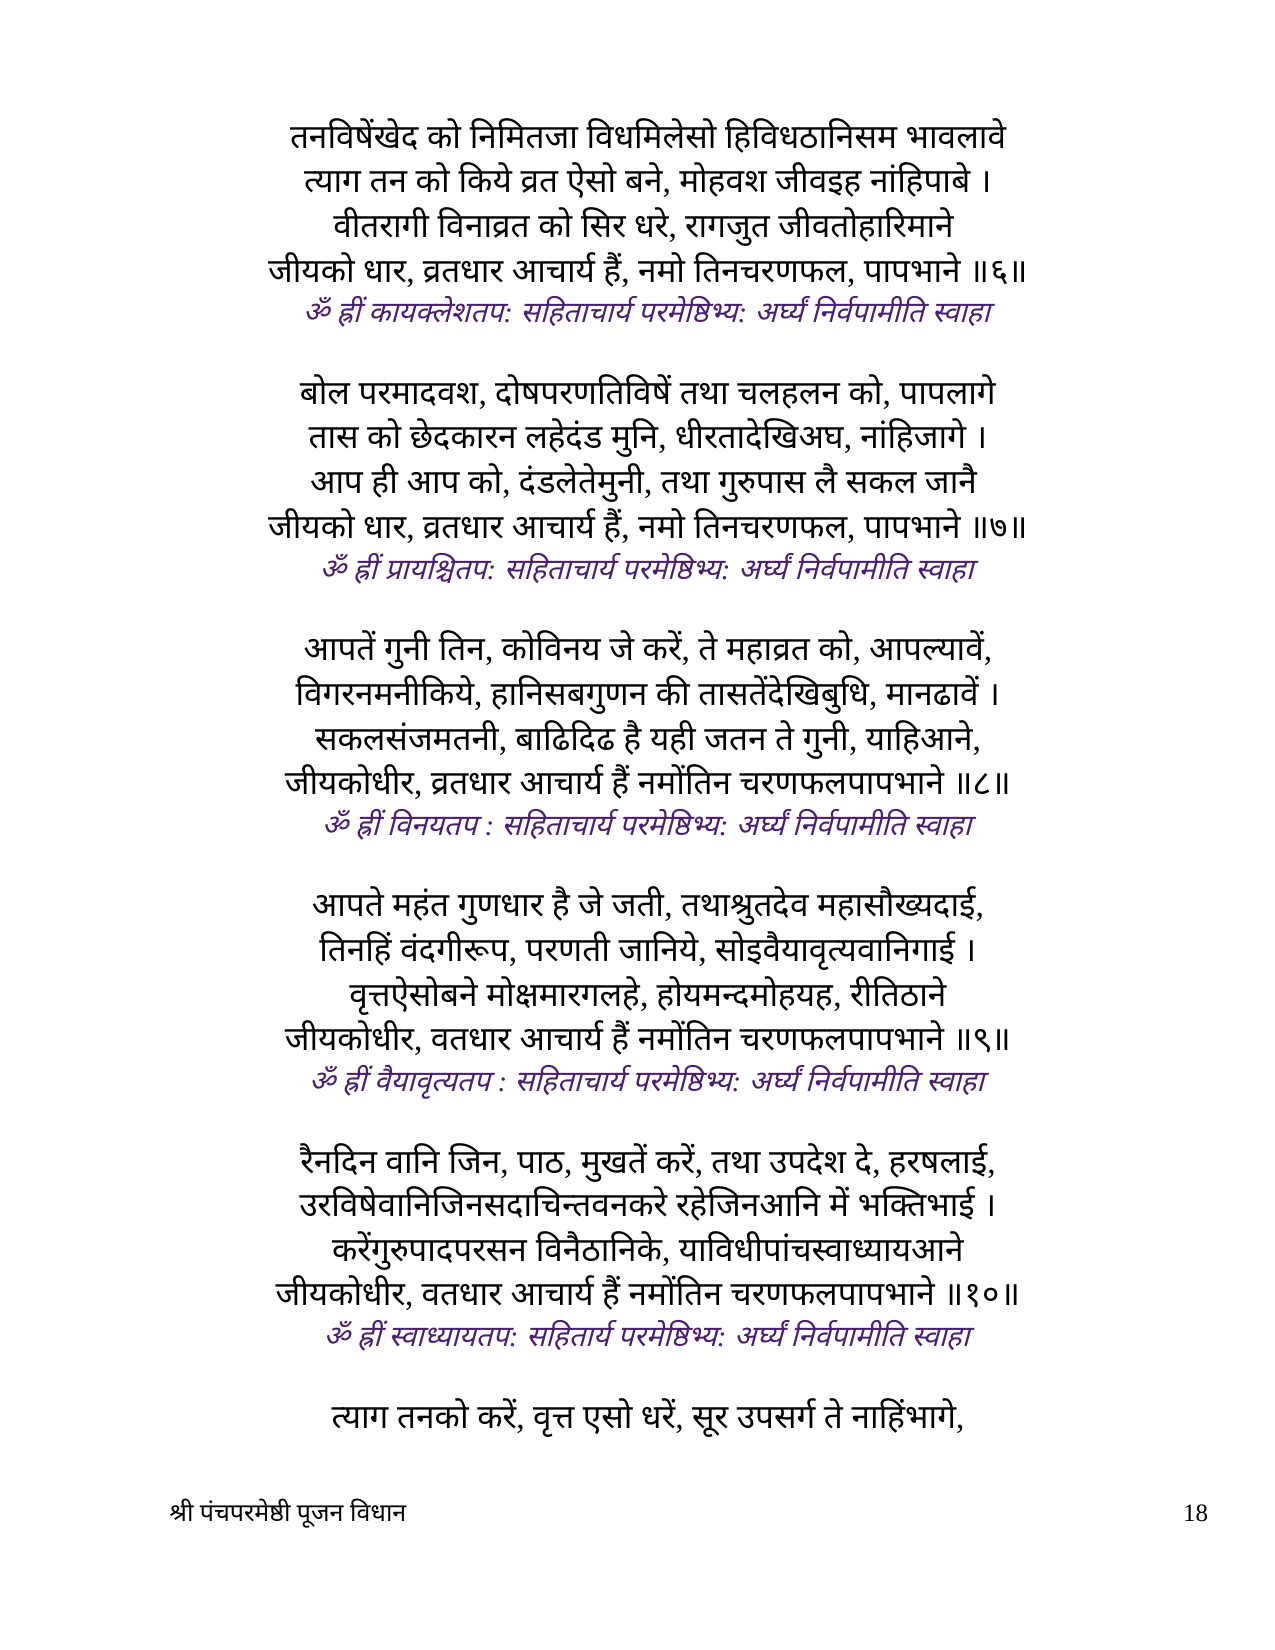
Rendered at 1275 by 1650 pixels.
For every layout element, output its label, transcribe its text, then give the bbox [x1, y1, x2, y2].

text तनविषेंखेद को निमितजा विधमिलेसो हिविधठानिसम भावलावे त्याग तन को किये व्रत ऐसो बने, मोहवश जीवइह नांहिपाबे । वीतरागी विनाव्रत को सिर धरे, रागजुत जीवतोहारिमाने [87, 118, 1208, 251]
text जीयको धार, व्रतधार आचार्य हैं, नमो तिनचरणफल, पापभाने ॥६॥ ॐ ह्रीं कायक्लेशतप: सहिताचार्य परमेष्ठिभ्य: अर्घ्यं निर्वपामीति स्वाहा [87, 251, 1208, 335]
text बोल परमादवश, दोषपरणतिविषें तथा चलहलन को, पापलागे तास को छेदकारन लहेदंड मुनि, धीरतादेखिअघ, नांहिजागे । आप ही आप को, दंडलेतेमुनी, तथा गुरुपास लै सकल जानै [87, 335, 1208, 507]
text जीयकोधीर, वतधार आचार्य हैं नमोंतिन चरणफलपापभाने ॥१०॥ ॐ ह्रीं स्वाध्यायतप: सहितार्य परमेष्ठिभ्य: अर्घ्यं निर्वपामीति स्वाहा [87, 1275, 1208, 1358]
text आपतें गुनी तिन, कोविनय जे करें, ते महाव्रत को, आपल्यावें, विगरनमनीकिये, हानिसबगुणन की तासतेंदेखिबुधि, मानढावें । सकलसंजमतनी, बाढिदिढ है यही जतन ते गुनी, याहिआने, जीयकोधीर, व्रतधार आचार्य हैं नमोंतिन चरणफलपापभाने ॥८॥ ॐ ह्रीं विनयतप : सहिताचार्य परमेष्ठिभ्य: अर्घ्यं निर्वपामीति स्वाहा [87, 591, 1208, 847]
text रैनदिन वानि जिन, पाठ, मुखतें करें, तथा उपदेश दे, हरषलाई, उरविषेवानिजिनसदाचिन्तवनकरे रहेजिनआनि में भक्तिभाई । करेंगुरुपादपरसन विनैठानिके, याविधीपांचस्वाध्यायआने [87, 1103, 1208, 1275]
text आपते महंत गुणधार है जे जती, तथाश्रुतदेव महासौख्यदाई, तिनहिं वंदगीरूप, परणती जानिये, सोइवैयावृत्यवानिगाई । वृत्तऐसोबने मोक्षमारगलहे, होयमन्दमोहयह, रीतिठाने [87, 847, 1208, 1020]
text जीयको धार, व्रतधार आचार्य हैं, नमो तिनचरणफल, पापभाने ॥७॥ ॐ ह्रीं प्रायश्चितप: सहिताचार्य परमेष्ठिभ्य: अर्घ्यं निर्वपामीति स्वाहा [87, 507, 1208, 591]
text त्याग तनको करें, वृत्त एसो धरें, सूर उपसर्ग ते नाहिंभागे, [87, 1358, 1208, 1442]
text जीयकोधीर, वतधार आचार्य हैं नमोंतिन चरणफलपापभाने ॥९॥ ॐ ह्रीं वैयावृत्यतप : सहिताचार्य परमेष्ठिभ्य: अर्घ्यं निर्वपामीति स्वाहा [87, 1020, 1208, 1103]
